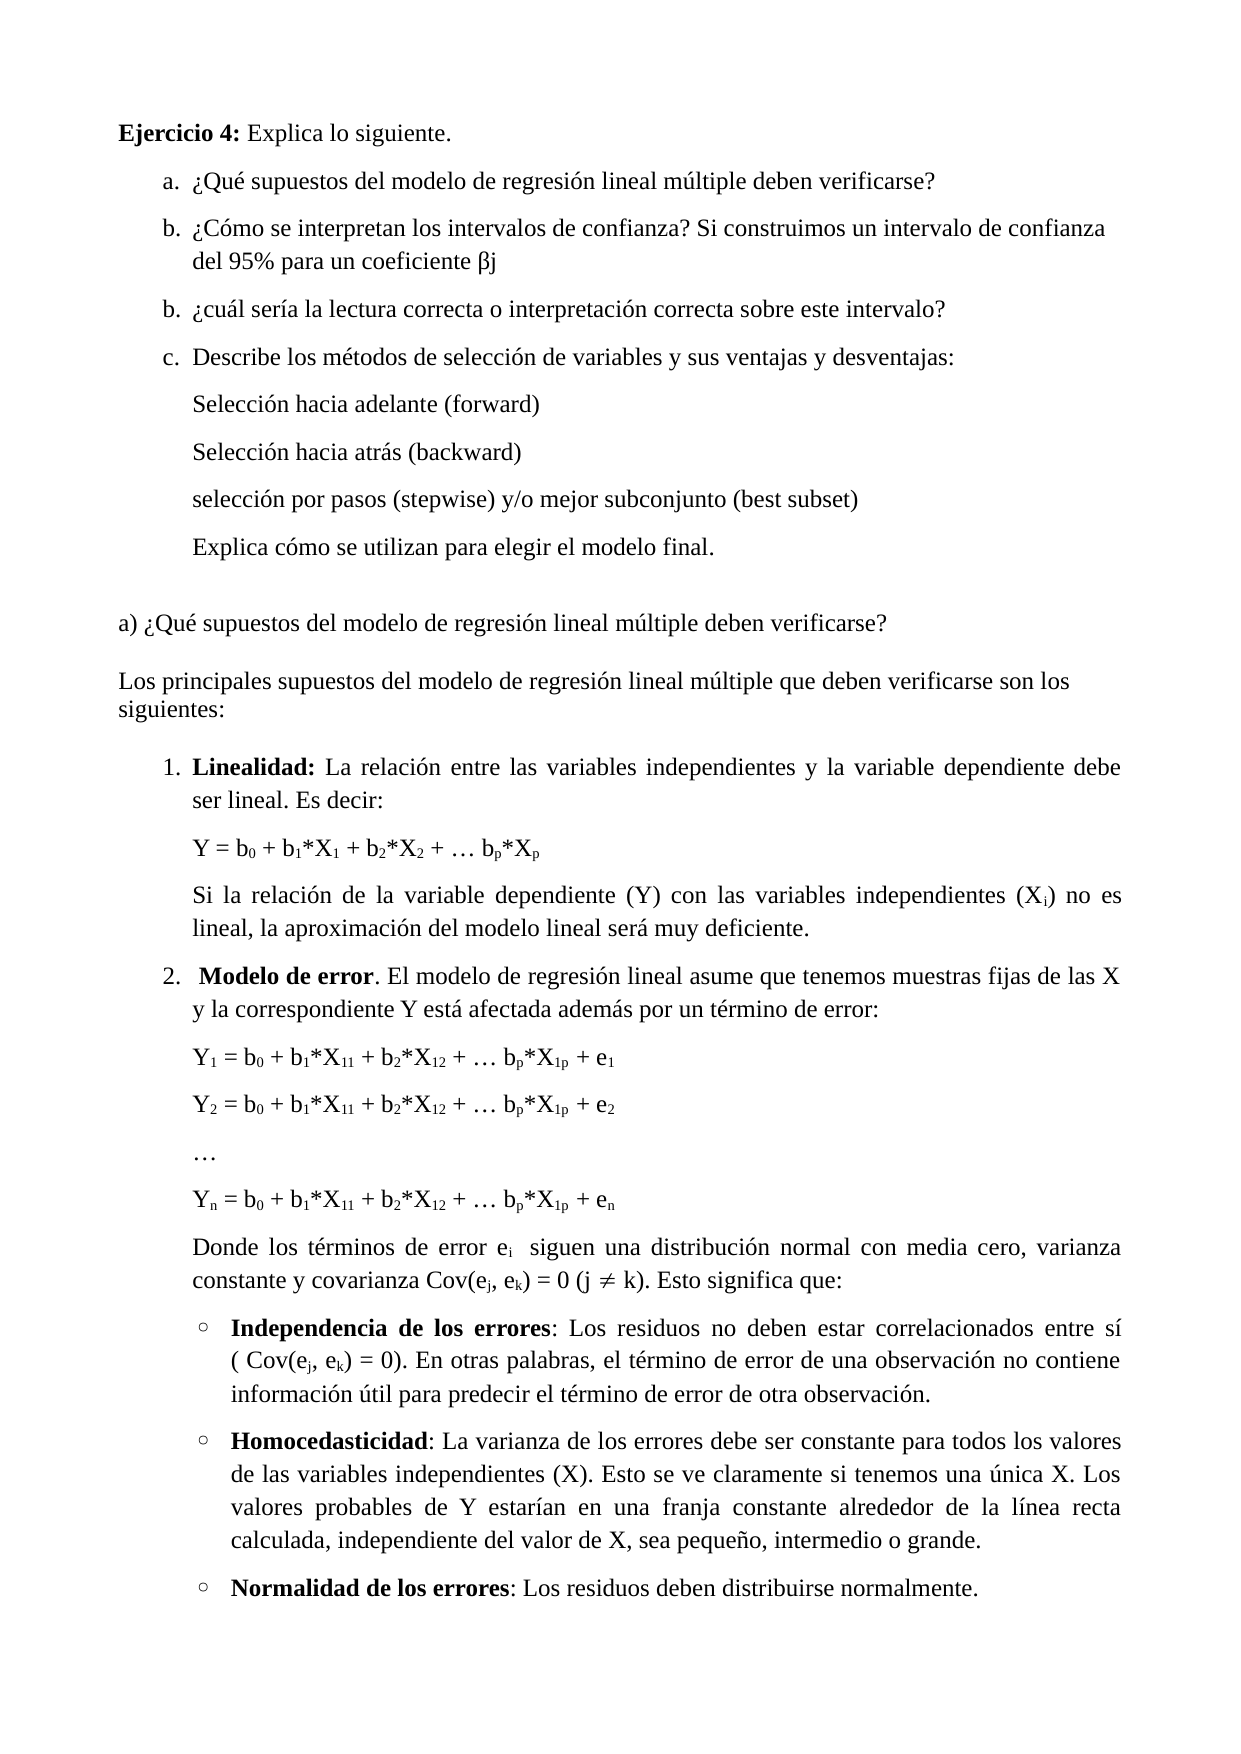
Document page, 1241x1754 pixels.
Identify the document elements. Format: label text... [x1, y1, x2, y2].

list Modelo de error. El modelo de regresión lineal asume que tenemos muestras fijas de las X y la correspondiente Y está afectada además por un término de error: [162, 961, 1122, 1023]
list Yn = b0 + b1*X11 + b2*X12 + … bp*X1p + en [162, 1184, 1122, 1213]
text Ejercicio 4: Explica lo siguiente. [118, 118, 1122, 147]
list … [162, 1137, 1122, 1166]
list Y2 = b0 + b1*X11 + b2*X12 + … bp*X1p + e2 [162, 1089, 1122, 1118]
list ¿cuál sería la lectura correcta o interpretación correcta sobre este intervalo? [162, 294, 1122, 323]
list Normalidad de los errores: Los residuos deben distribuirse normalmente. [193, 1573, 1122, 1602]
list Selección hacia adelante (forward) [162, 389, 1122, 418]
list Linealidad: La relación entre las variables independientes y la variable dependiente debe ser lineal. Es decir: [162, 752, 1122, 814]
list Explica cómo se utilizan para elegir el modelo final. [162, 532, 1122, 561]
list selección por pasos (stepwise) y/o mejor subconjunto (best subset) [162, 484, 1122, 513]
list Y = b0 + b1*X1 + b2*X2 + … bp*Xp [162, 833, 1122, 861]
list Y1 = b0 + b1*X11 + b2*X12 + … bp*X1p + e1 [162, 1042, 1122, 1070]
text a) ¿Qué supuestos del modelo de regresión lineal múltiple deben verificarse? [118, 608, 1122, 637]
list Si la relación de la variable dependiente (Y) con las variables independientes (Xi) no es lineal, la aproximación del modelo lineal será muy deficiente. [162, 880, 1122, 942]
list ¿Qué supuestos del modelo de regresión lineal múltiple deben verificarse? [162, 166, 1122, 194]
list Describe los métodos de selección de variables y sus ventajas y desventajas: [162, 342, 1122, 370]
list Donde los términos de error ei siguen una distribución normal con media cero, varianza constante y covarianza Cov(ej, ek) = 0 (j ≠ k). Esto significa que: [162, 1232, 1122, 1294]
list Homocedasticidad: La varianza de los errores debe ser constante para todos los valores de las variables independientes (X). Esto se ve claramente si tenemos una única X. Los valores probables de Y estarían en una franja constante alrededor de la línea recta calculada, independiente del valor de X, sea pequeño, intermedio o grande. [193, 1426, 1122, 1554]
list ¿Cómo se interpretan los intervalos de confianza? Si construimos un intervalo de confianza del 95% para un coeficiente βj [162, 213, 1122, 275]
text Los principales supuestos del modelo de regresión lineal múltiple que deben verificarse son los siguientes: [118, 666, 1122, 723]
list Selección hacia atrás (backward) [162, 437, 1122, 466]
list Independencia de los errores: Los residuos no deben estar correlacionados entre sí ( Cov(ej, ek) = 0). En otras palabras, el término de error de una observación no contiene información útil para predecir el término de error de otra observación. [193, 1313, 1122, 1407]
